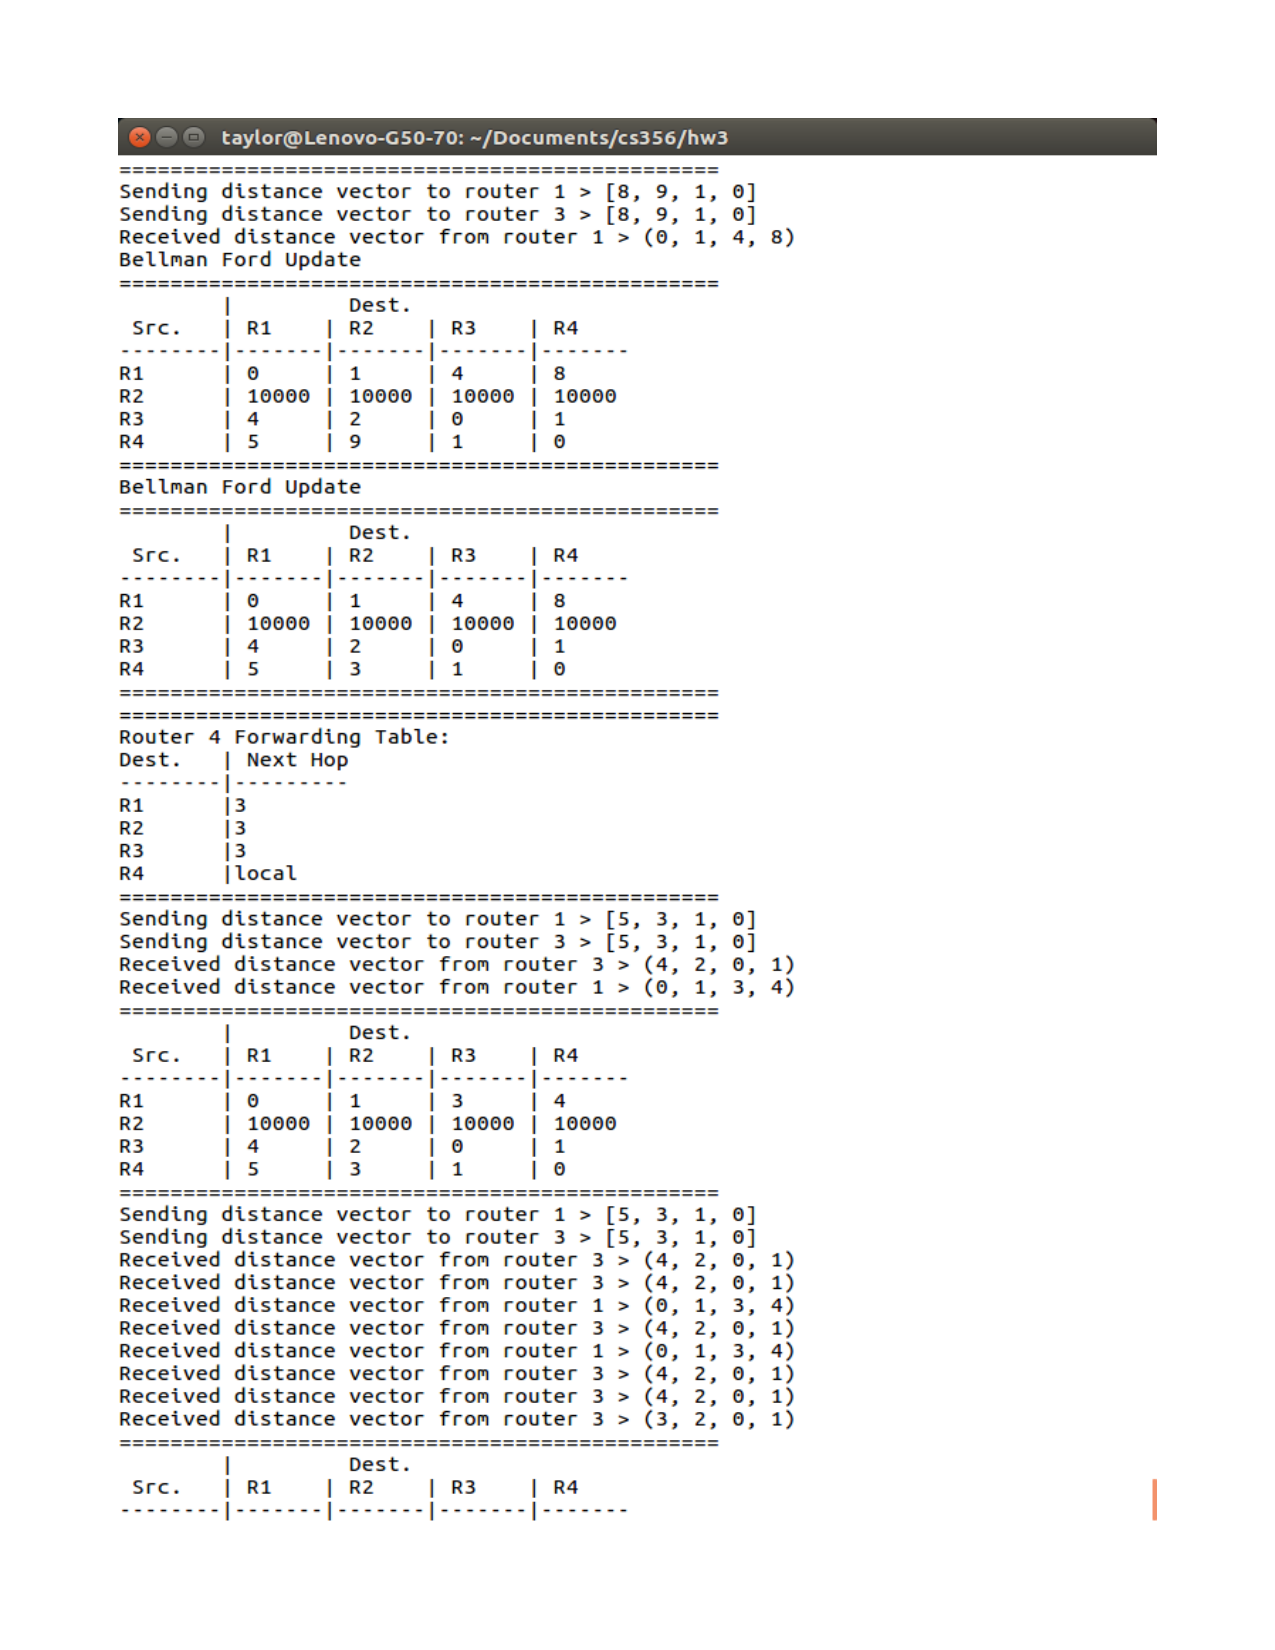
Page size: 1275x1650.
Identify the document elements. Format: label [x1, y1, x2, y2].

picture [118, 118, 1157, 1530]
